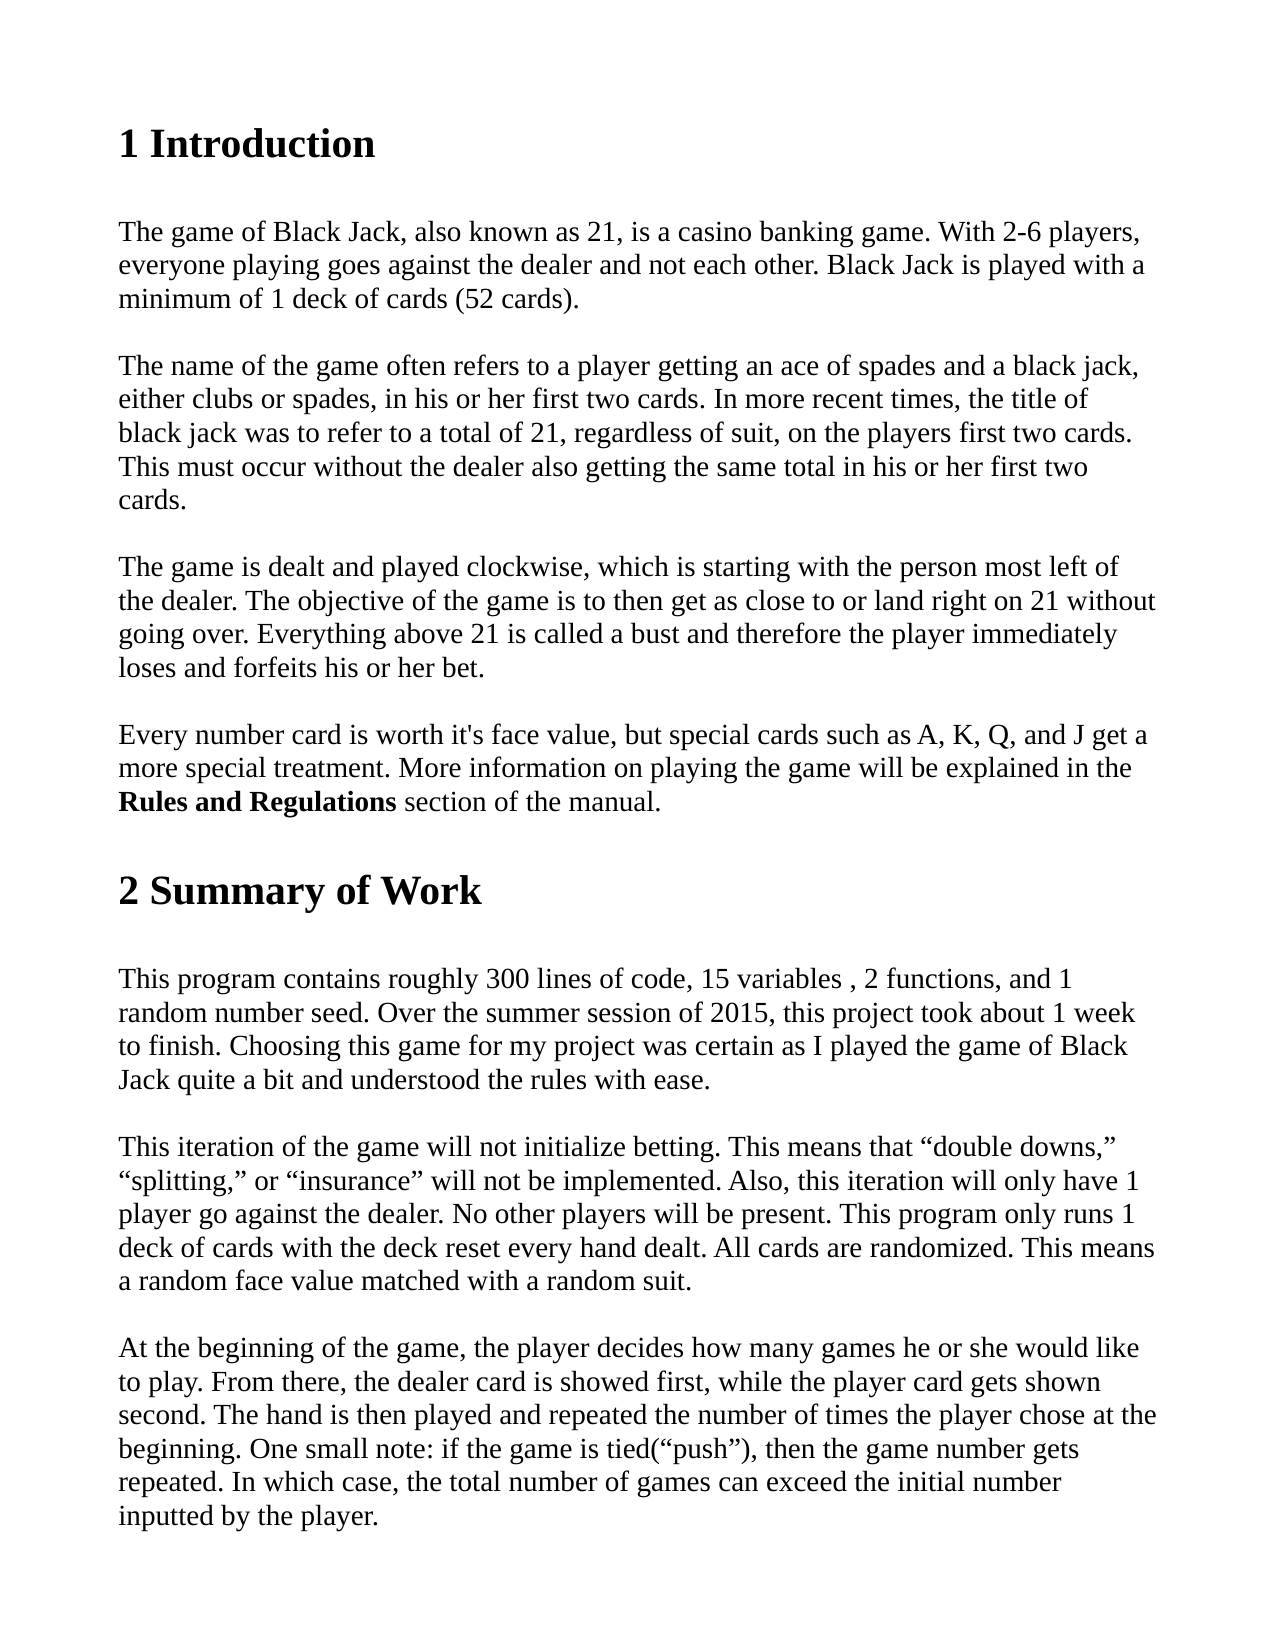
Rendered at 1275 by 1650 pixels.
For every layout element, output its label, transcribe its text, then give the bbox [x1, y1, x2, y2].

text Every number card is worth it's face value, but special cards such as A, K, Q, and J get a more special treatment. More information on playing the game will be explained in the Rules and Regulations section of the manual. [118, 717, 1157, 818]
text The game is dealt and played clockwise, which is starting with the person most left of the dealer. The objective of the game is to then get as close to or land right on 21 without going over. Everything above 21 is called a bust and therefore the player immediately loses and forfeits his or her bet. [118, 549, 1157, 683]
text 2 Summary of Work [118, 866, 1157, 913]
text At the beginning of the game, the player decides how many games he or she would like to play. From there, the dealer card is showed first, while the player card gets shown second. The hand is then played and repeated the number of times the player chose at the beginning. One small note: if the game is tied(“push”), then the game number gets repeated. In which case, the total number of games can exceed the initial number inputted by the player. [118, 1330, 1157, 1532]
text This program contains roughly 300 lines of code, 15 variables , 2 functions, and 1 random number seed. Over the summer session of 2015, this project took about 1 week to finish. Choosing this game for my project was certain as I played the game of Black Jack quite a bit and understood the rules with ease. [118, 961, 1157, 1096]
text The name of the game often refers to a player getting an ace of spades and a black jack, either clubs or spades, in his or her first two cards. In more recent times, the title of black jack was to refer to a total of 21, regardless of suit, on the players first two cards. This must occur without the dealer also getting the same total in his or her first two cards. [118, 348, 1157, 516]
text This iteration of the game will not initialize betting. This means that “double downs,” “splitting,” or “insurance” will not be implemented. Also, this iteration will only have 1 player go against the dealer. No other players will be present. This program only runs 1 deck of cards with the deck reset every hand dealt. All cards are randomized. This means a random face value matched with a random suit. [118, 1129, 1157, 1297]
text The game of Black Jack, also known as 21, is a casino banking game. With 2-6 players, everyone playing goes against the dealer and not each other. Black Jack is played with a minimum of 1 deck of cards (52 cards). [118, 214, 1157, 314]
text 1 Introduction [118, 118, 1157, 166]
